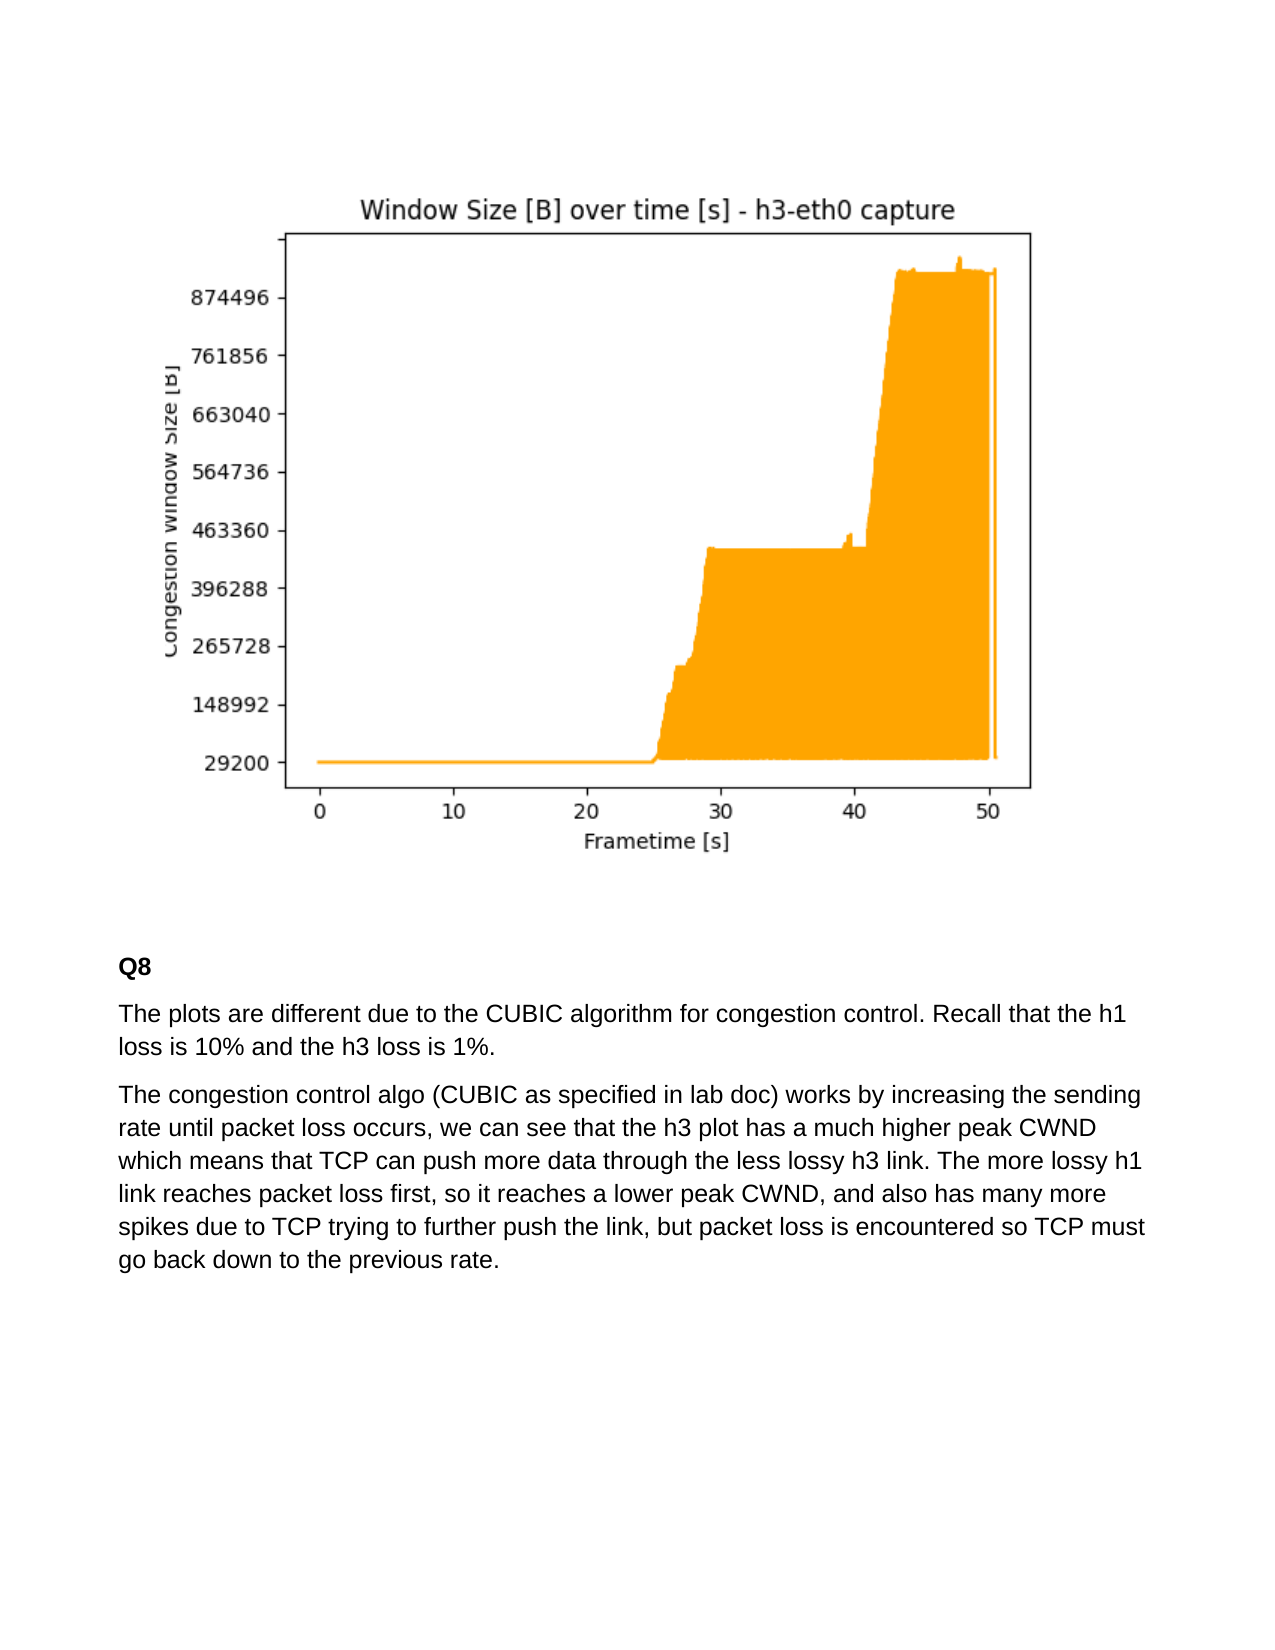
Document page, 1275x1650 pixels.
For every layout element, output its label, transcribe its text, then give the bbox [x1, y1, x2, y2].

text The plots are different due to the CUBIC algorithm for congestion control. Recall that the h1 loss is 10% and the h3 loss is 1%. [118, 999, 1157, 1061]
text Q8 [118, 952, 1157, 981]
picture [165, 146, 1126, 867]
text The congestion control algo (CUBIC as specified in lab doc) works by increasing the sending rate until packet loss occurs, we can see that the h3 plot has a much higher peak CWND which means that TCP can push more data through the less lossy h3 link. The more lossy h1 link reaches packet loss first, so it reaches a lower peak CWND, and also has many more spikes due to TCP trying to further push the link, but packet loss is encountered so TCP must go back down to the previous rate. [118, 1080, 1157, 1274]
